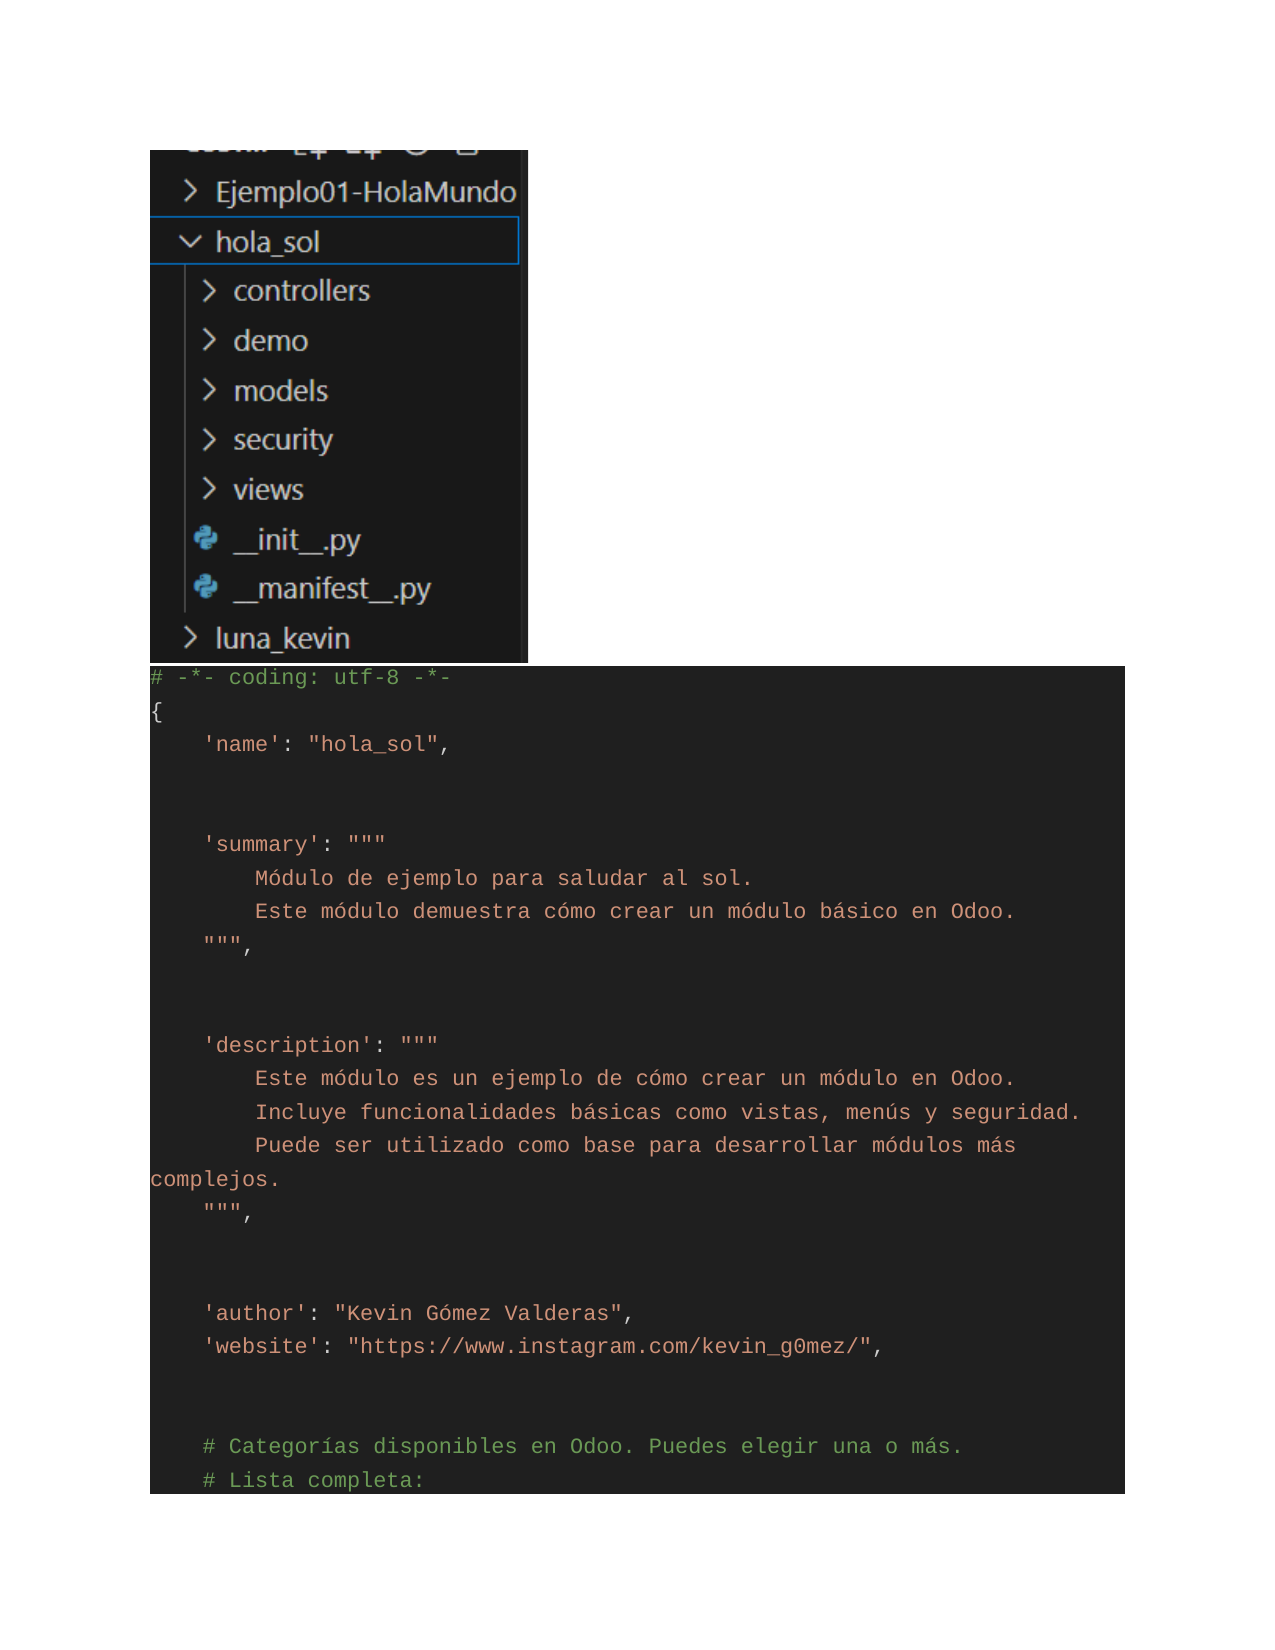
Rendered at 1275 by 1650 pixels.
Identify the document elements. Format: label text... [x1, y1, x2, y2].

text # Categorías disponibles en Odoo. Puedes elegir una o más. [150, 1435, 1125, 1460]
text Este módulo es un ejemplo de cómo crear un módulo en Odoo. [150, 1068, 1125, 1092]
text # Lista completa: [150, 1469, 1125, 1494]
text 'description': """ [150, 1034, 1125, 1059]
text Puede ser utilizado como base para desarrollar módulos más complejos. [150, 1134, 1125, 1193]
text Módulo de ejemplo para saludar al sol. [150, 867, 1125, 892]
text Incluye funcionalidades básicas como vistas, menús y seguridad. [150, 1101, 1125, 1126]
text # -*- coding: utf-8 -*- [150, 666, 1125, 691]
text 'website': "https://www.instagram.com/kevin_g0mez/", [150, 1335, 1125, 1360]
text 'author': "Kevin Gómez Valderas", [150, 1302, 1125, 1326]
text 'name': "hola_sol", [150, 733, 1125, 758]
text """, [150, 1201, 1125, 1226]
text """, [150, 934, 1125, 959]
picture [150, 150, 529, 663]
text 'summary': """ [150, 833, 1125, 858]
text Este módulo demuestra cómo crear un módulo básico en Odoo. [150, 900, 1125, 925]
text { [150, 700, 1125, 724]
